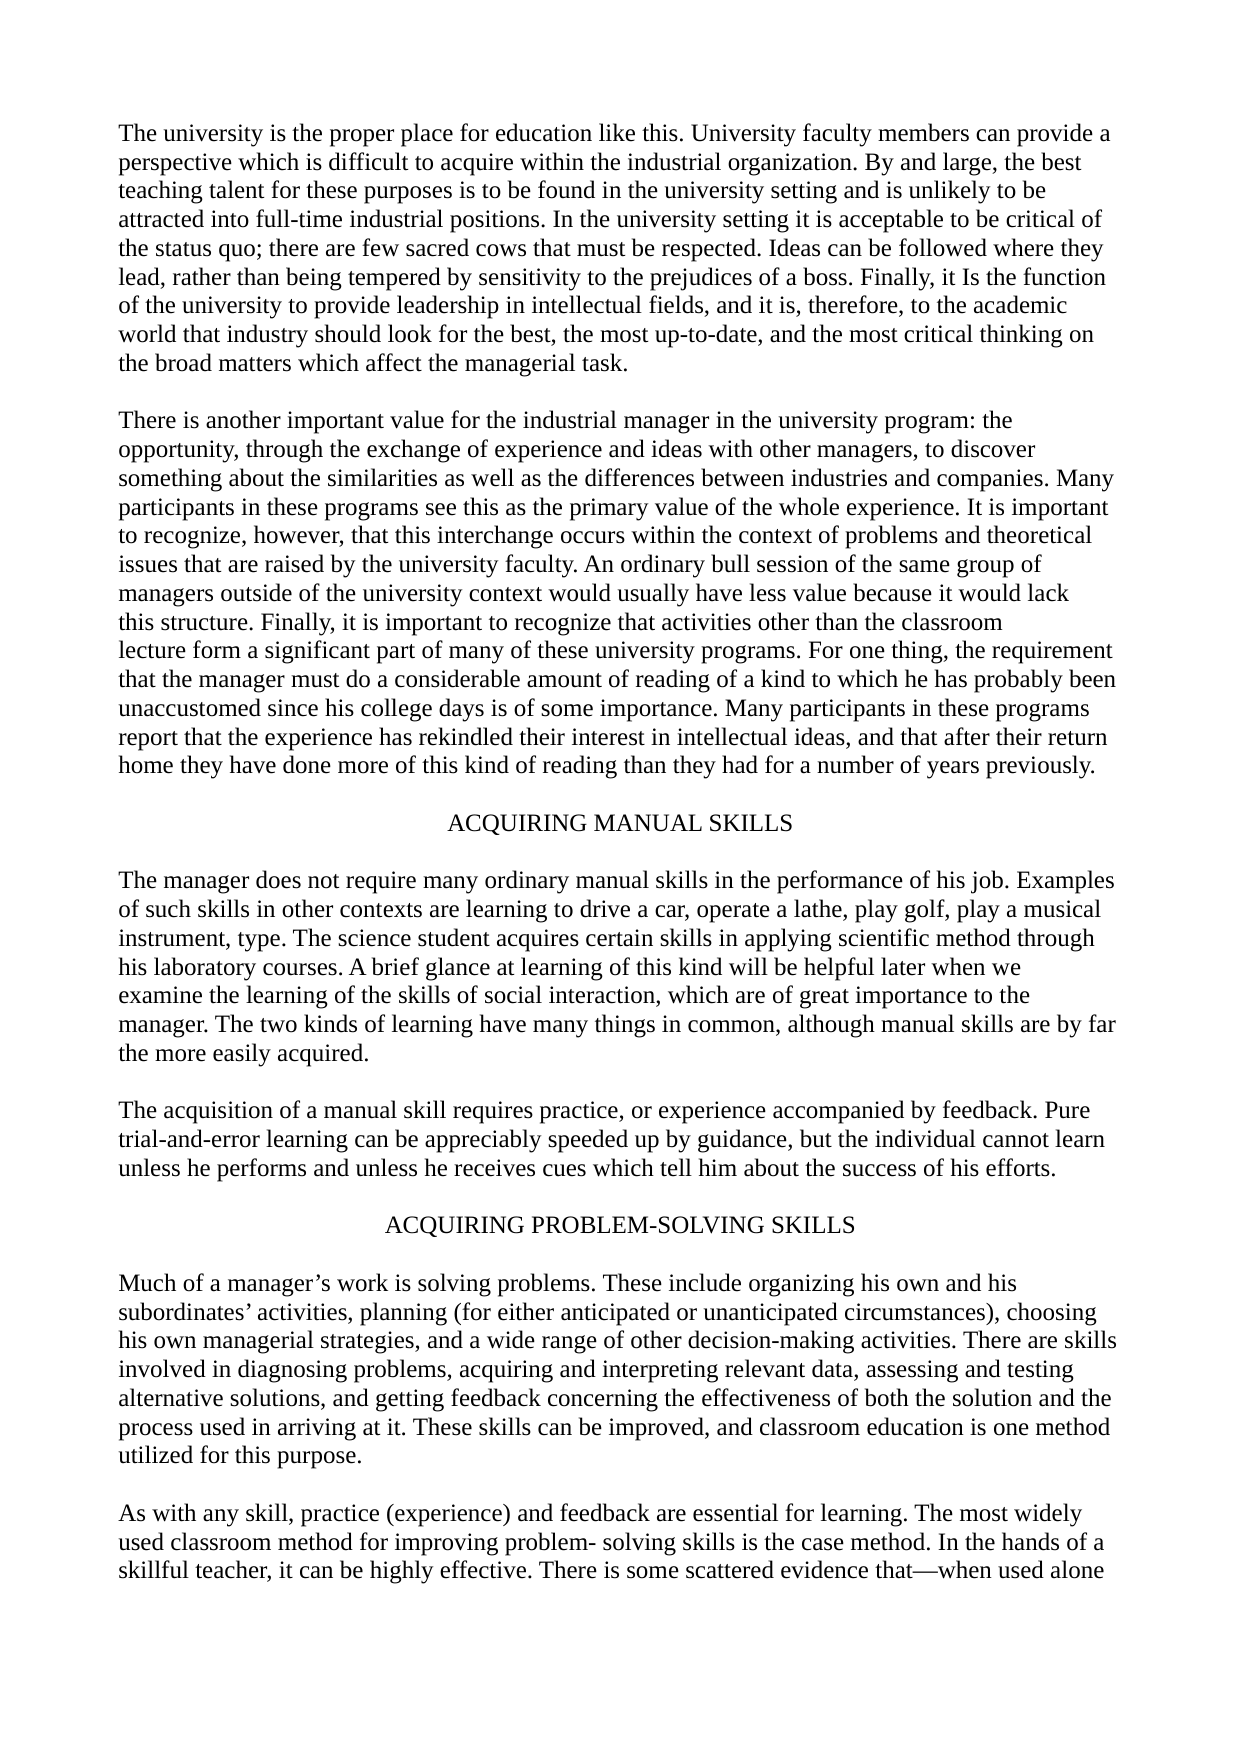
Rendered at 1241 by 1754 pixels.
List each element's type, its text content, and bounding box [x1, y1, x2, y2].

text of the university to provide leadership in intellectual fields, and it is, therefore, to the academic world that industry should look for the best, the most up-to-date, and the most critical thinking on the broad matters which affect the managerial task. [118, 291, 1122, 377]
text Much of a manager’s work is solving problems. These include organizing his own and his subordinates’ activities, planning (for either anticipated or unanticipated circumstances), choosing his own managerial strategies, and a wide range of other decision-making activities. There are skills involved in diagnosing problems, acquiring and interpreting relevant data, assessing and testing alternative solutions, and getting feedback concerning the effectiveness of both the solution and the process used in arriving at it. These skills can be improved, and classroom education is one method utilized for this purpose. [118, 1268, 1122, 1469]
text examine the learning of the skills of social interaction, which are of great importance to the manager. The two kinds of learning have many things in common, although manual skills are by far the more easily acquired. [118, 981, 1122, 1067]
text report that the experience has rekindled their interest in intellectual ideas, and that after their return home they have done more of this kind of reading than they had for a number of years previously. [118, 722, 1122, 779]
text ACQUIRING PROBLEM-SOLVING SKILLS [118, 1211, 1122, 1239]
text attracted into full-time industrial positions. In the university setting it is acceptable to be critical of the status quo; there are few sacred cows that must be respected. Ideas can be followed where they lead, rather than being tempered by sensitivity to the prejudices of a boss. Finally, it Is the function [118, 204, 1122, 291]
text As with any skill, practice (experience) and feedback are essential for learning. The most widely used classroom method for improving problem- solving skills is the case method. In the hands of a skillful teacher, it can be highly effective. There is some scattered evidence that—when used alone [118, 1498, 1122, 1584]
text The university is the proper place for education like this. University faculty members can provide a perspective which is difficult to acquire within the industrial organization. By and large, the best teaching talent for these purposes is to be found in the university setting and is unlikely to be [118, 118, 1122, 204]
text ACQUIRING MANUAL SKILLS [118, 808, 1122, 837]
text The manager does not require many ordinary manual skills in the performance of his job. Examples of such skills in other contexts are learning to drive a car, operate a lathe, play golf, play a musical instrument, type. The science student acquires certain skills in applying scientific method through [118, 866, 1122, 952]
text this structure. Finally, it is important to recognize that activities other than the classroom [118, 607, 1122, 636]
text The acquisition of a manual skill requires practice, or experience accompanied by feedback. Pure trial-and-error learning can be appreciably speeded up by guidance, but the individual cannot learn unless he performs and unless he receives cues which tell him about the success of his efforts. [118, 1096, 1122, 1182]
text lecture form a significant part of many of these university programs. For one thing, the requirement that the manager must do a considerable amount of reading of a kind to which he has probably been unaccustomed since his college days is of some importance. Many participants in these programs [118, 636, 1122, 722]
text his laboratory courses. A brief glance at learning of this kind will be helpful later when we [118, 952, 1122, 981]
text There is another important value for the industrial manager in the university program: the opportunity, through the exchange of experience and ideas with other managers, to discover something about the similarities as well as the differences between industries and companies. Many participants in these programs see this as the primary value of the whole experience. It is important to recognize, however, that this interchange occurs within the context of problems and theoretical issues that are raised by the university faculty. An ordinary bull session of the same group of managers outside of the university context would usually have less value because it would lack [118, 406, 1122, 607]
